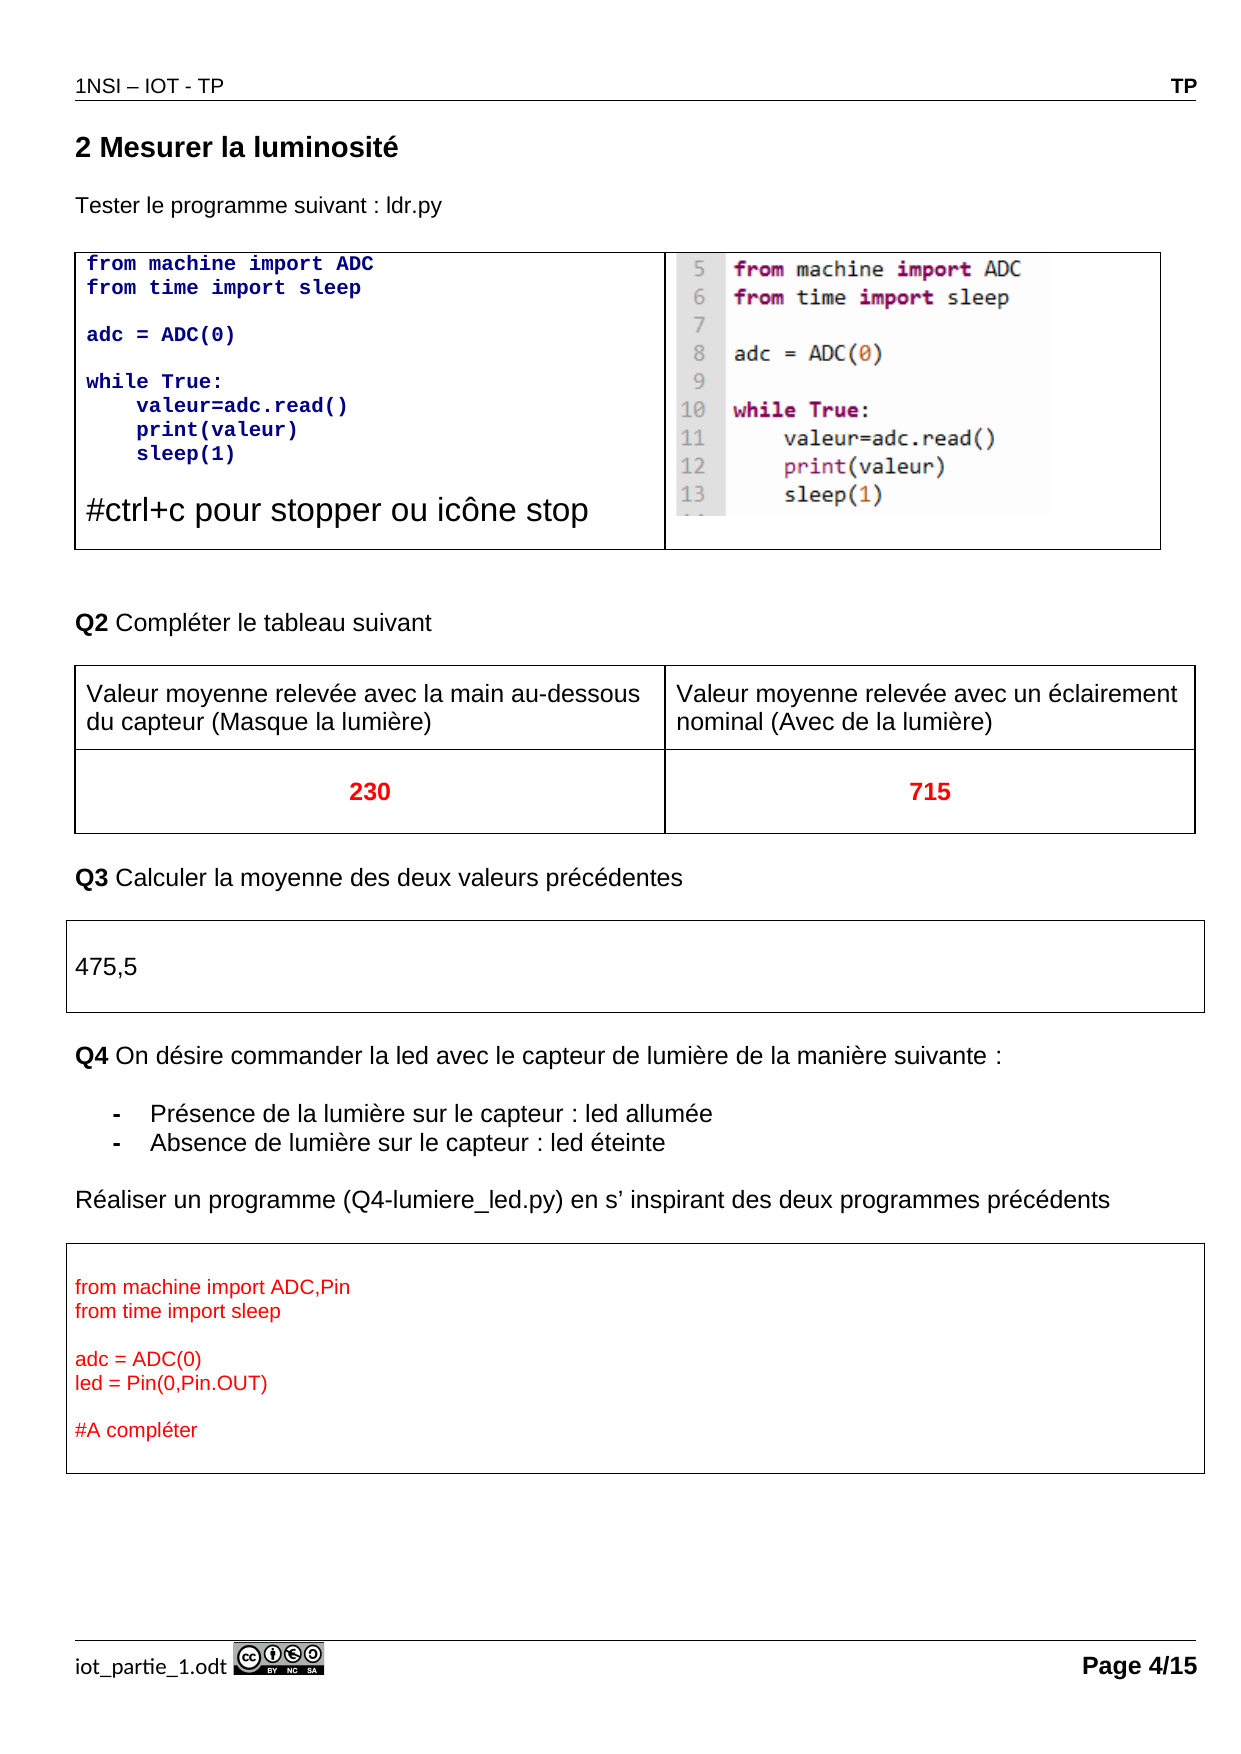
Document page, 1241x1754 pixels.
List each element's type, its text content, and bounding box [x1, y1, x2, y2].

text from machine import ADC,Pin [75, 1274, 1196, 1298]
table_cell 230 [76, 750, 664, 833]
text Réaliser un programme (Q4-lumiere_led.py) en s’ inspirant des deux programmes précédents [75, 1185, 1196, 1214]
text adc = ADC(0) [75, 1346, 1196, 1370]
text Tester le programme suivant : ldr.py [75, 192, 1196, 218]
text 475,5 [75, 952, 1196, 981]
text from time import sleep [75, 1298, 1196, 1322]
text Q3 Calculer la moyenne des deux valeurs précédentes [75, 863, 1196, 891]
text 2 Mesurer la luminosité [75, 129, 1196, 163]
table_header from machine import ADC from time import sleep adc = ADC(0) while True: valeur=adc.read() print(valeur) sleep(1) #ctrl+c pour stopper ou icône stop [76, 253, 664, 549]
table_header [666, 253, 1160, 549]
text #A compléter [75, 1418, 1196, 1442]
table_cell 715 [666, 750, 1194, 833]
text Q2 Compléter le tableau suivant [75, 608, 1196, 636]
table_header Valeur moyenne relevée avec un éclairement nominal (Avec de la lumière) [666, 666, 1194, 748]
text Q4 On désire commander la led avec le capteur de lumière de la manière suivante : [75, 1041, 1196, 1070]
list Absence de lumière sur le capteur : led éteinte [112, 1128, 1196, 1156]
picture [233, 1642, 325, 1675]
list Présence de la lumière sur le capteur : led allumée [112, 1099, 1196, 1128]
text led = Pin(0,Pin.OUT) [75, 1370, 1196, 1394]
table_header Valeur moyenne relevée avec la main au-dessous du capteur (Masque la lumière) [76, 666, 664, 748]
